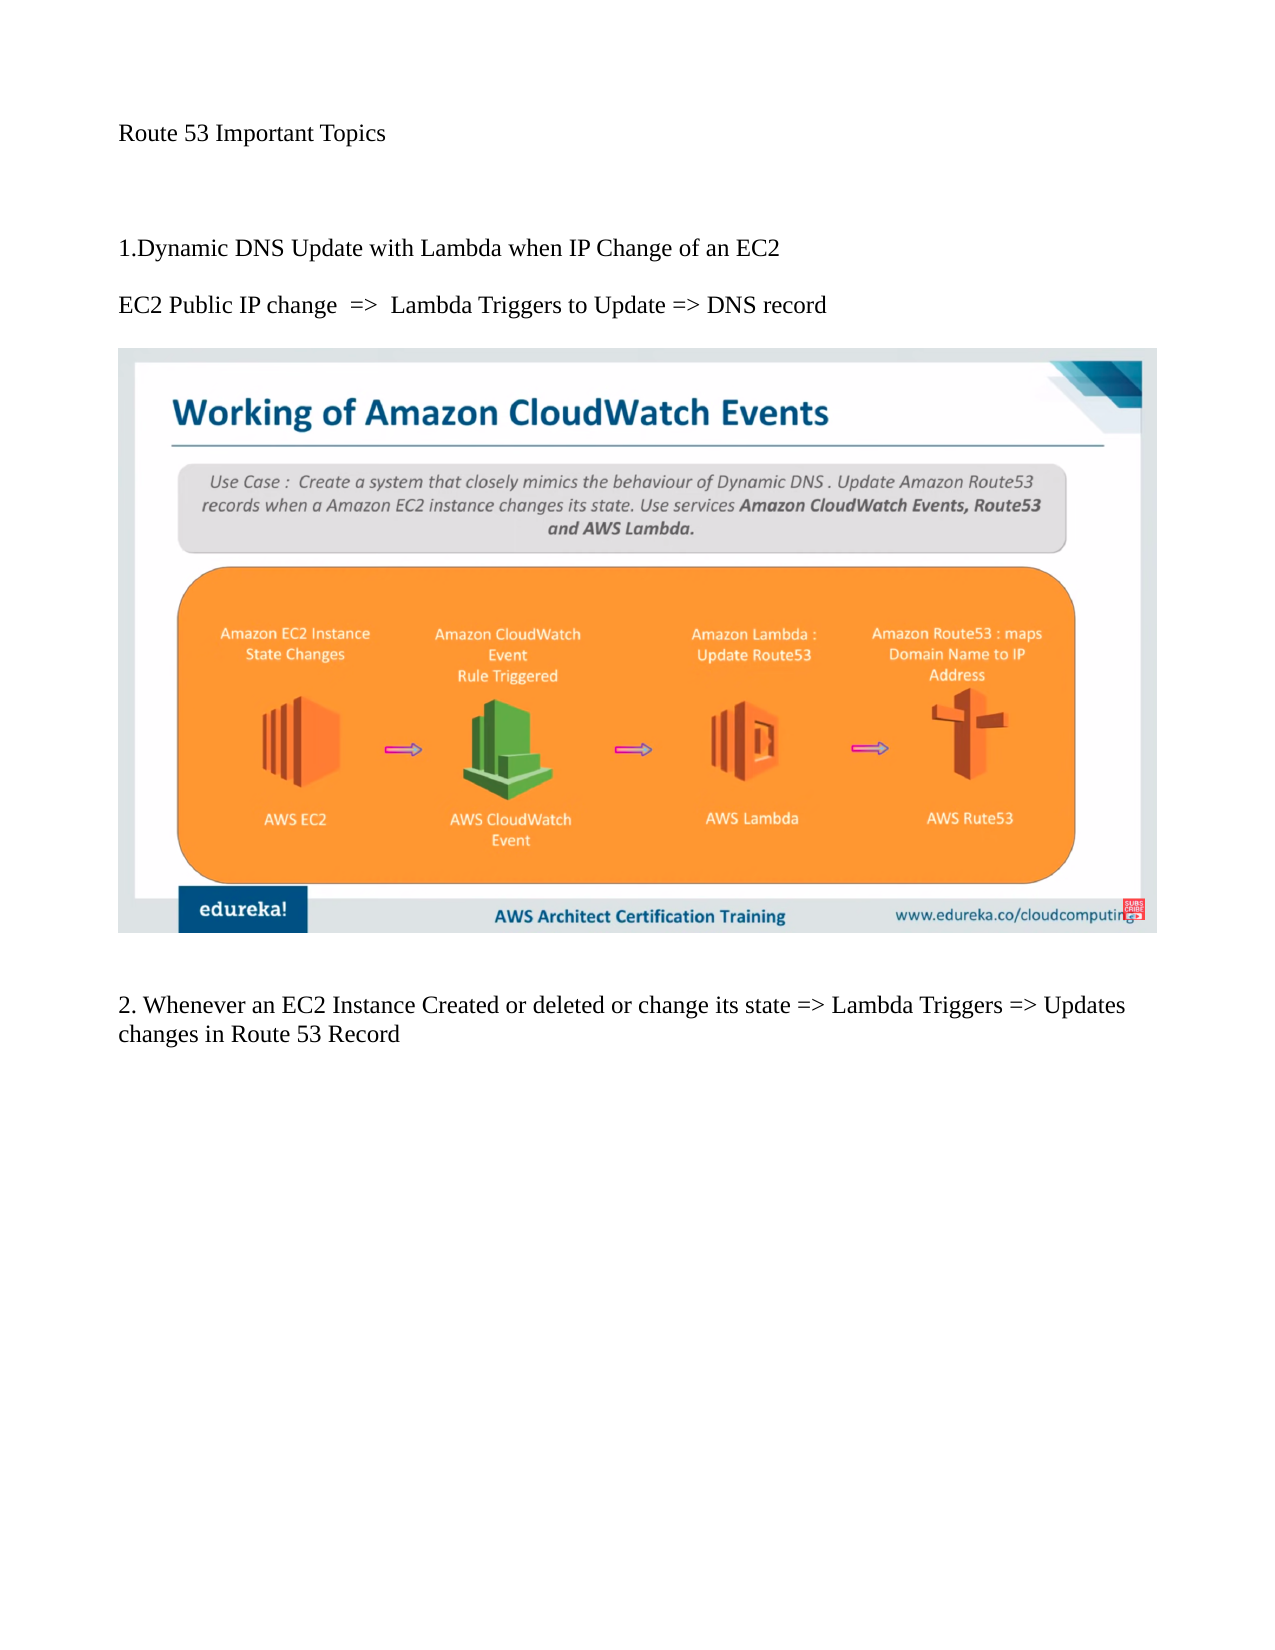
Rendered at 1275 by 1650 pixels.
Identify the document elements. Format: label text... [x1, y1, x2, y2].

text 1.Dynamic DNS Update with Lambda when IP Change of an EC2 [118, 233, 1157, 262]
picture [118, 348, 1157, 933]
text Route 53 Important Topics [118, 118, 1157, 147]
text 2. Whenever an EC2 Instance Created or deleted or change its state => Lambda Triggers => Updates changes in Route 53 Record [118, 990, 1157, 1047]
text EC2 Public IP change => Lambda Triggers to Update => DNS record [118, 291, 1157, 319]
